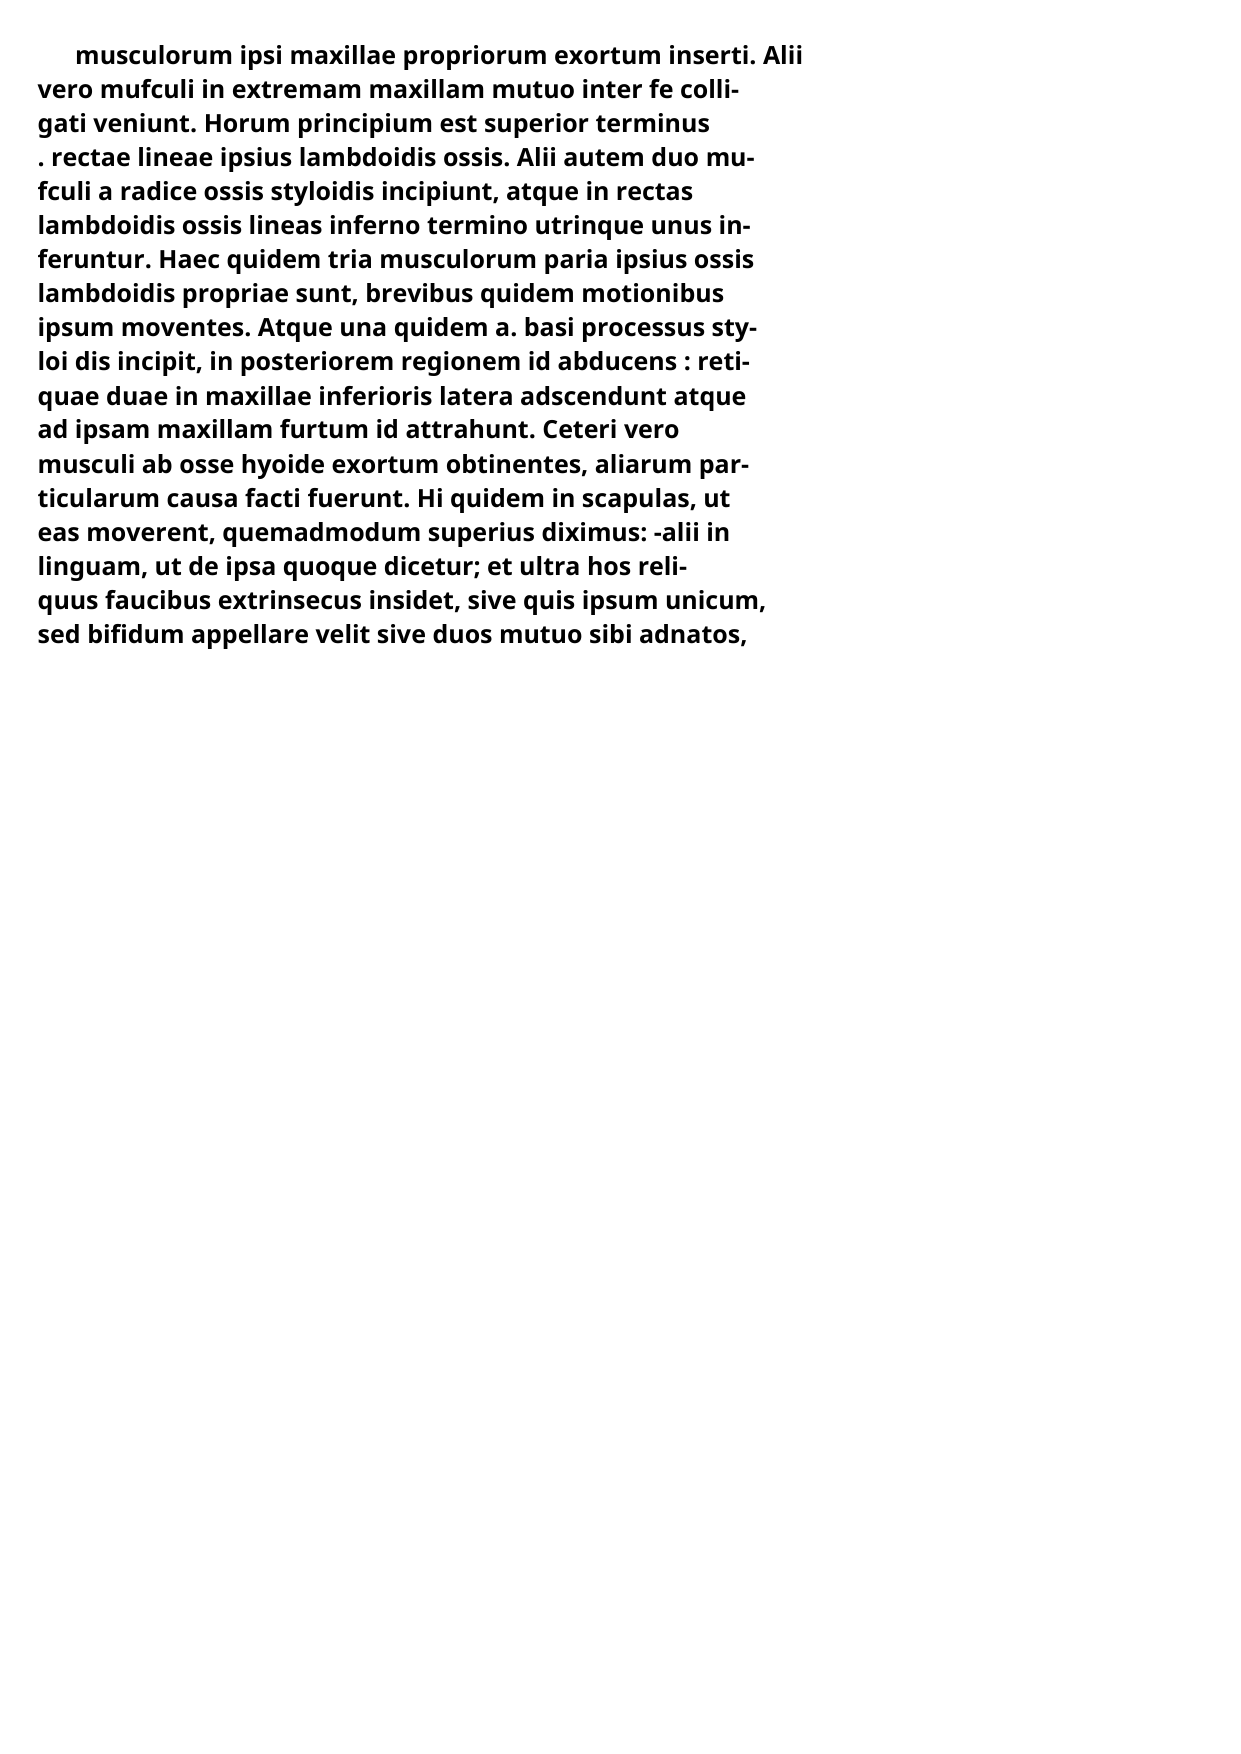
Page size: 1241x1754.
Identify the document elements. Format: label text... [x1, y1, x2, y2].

text musculorum ipsi maxillae propriorum exortum inserti. Alii vero mufculi in extremam maxillam mutuo inter fe colli- gati veniunt. Horum principium est superior terminus . rectae lineae ipsius lambdoidis ossis. Alii autem duo mu- fculi a radice ossis styloidis incipiunt, atque in rectas lambdoidis ossis lineas inferno termino utrinque unus in- feruntur. Haec quidem tria musculorum paria ipsius ossis lambdoidis propriae sunt, brevibus quidem motionibus ipsum moventes. Atque una quidem a. basi processus sty- loi dis incipit, in posteriorem regionem id abducens : reti- quae duae in maxillae inferioris latera adscendunt atque ad ipsam maxillam furtum id attrahunt. Ceteri vero musculi ab osse hyoide exortum obtinentes, aliarum par- ticularum causa facti fuerunt. Hi quidem in scapulas, ut eas moverent, quemadmodum superius diximus: -alii in linguam, ut de ipsa quoque dicetur; et ultra hos reli- quus faucibus extrinsecus insidet, sive quis ipsum unicum, sed bifidum appellare velit sive duos mutuo sibi adnatos, [37, 37, 1203, 651]
